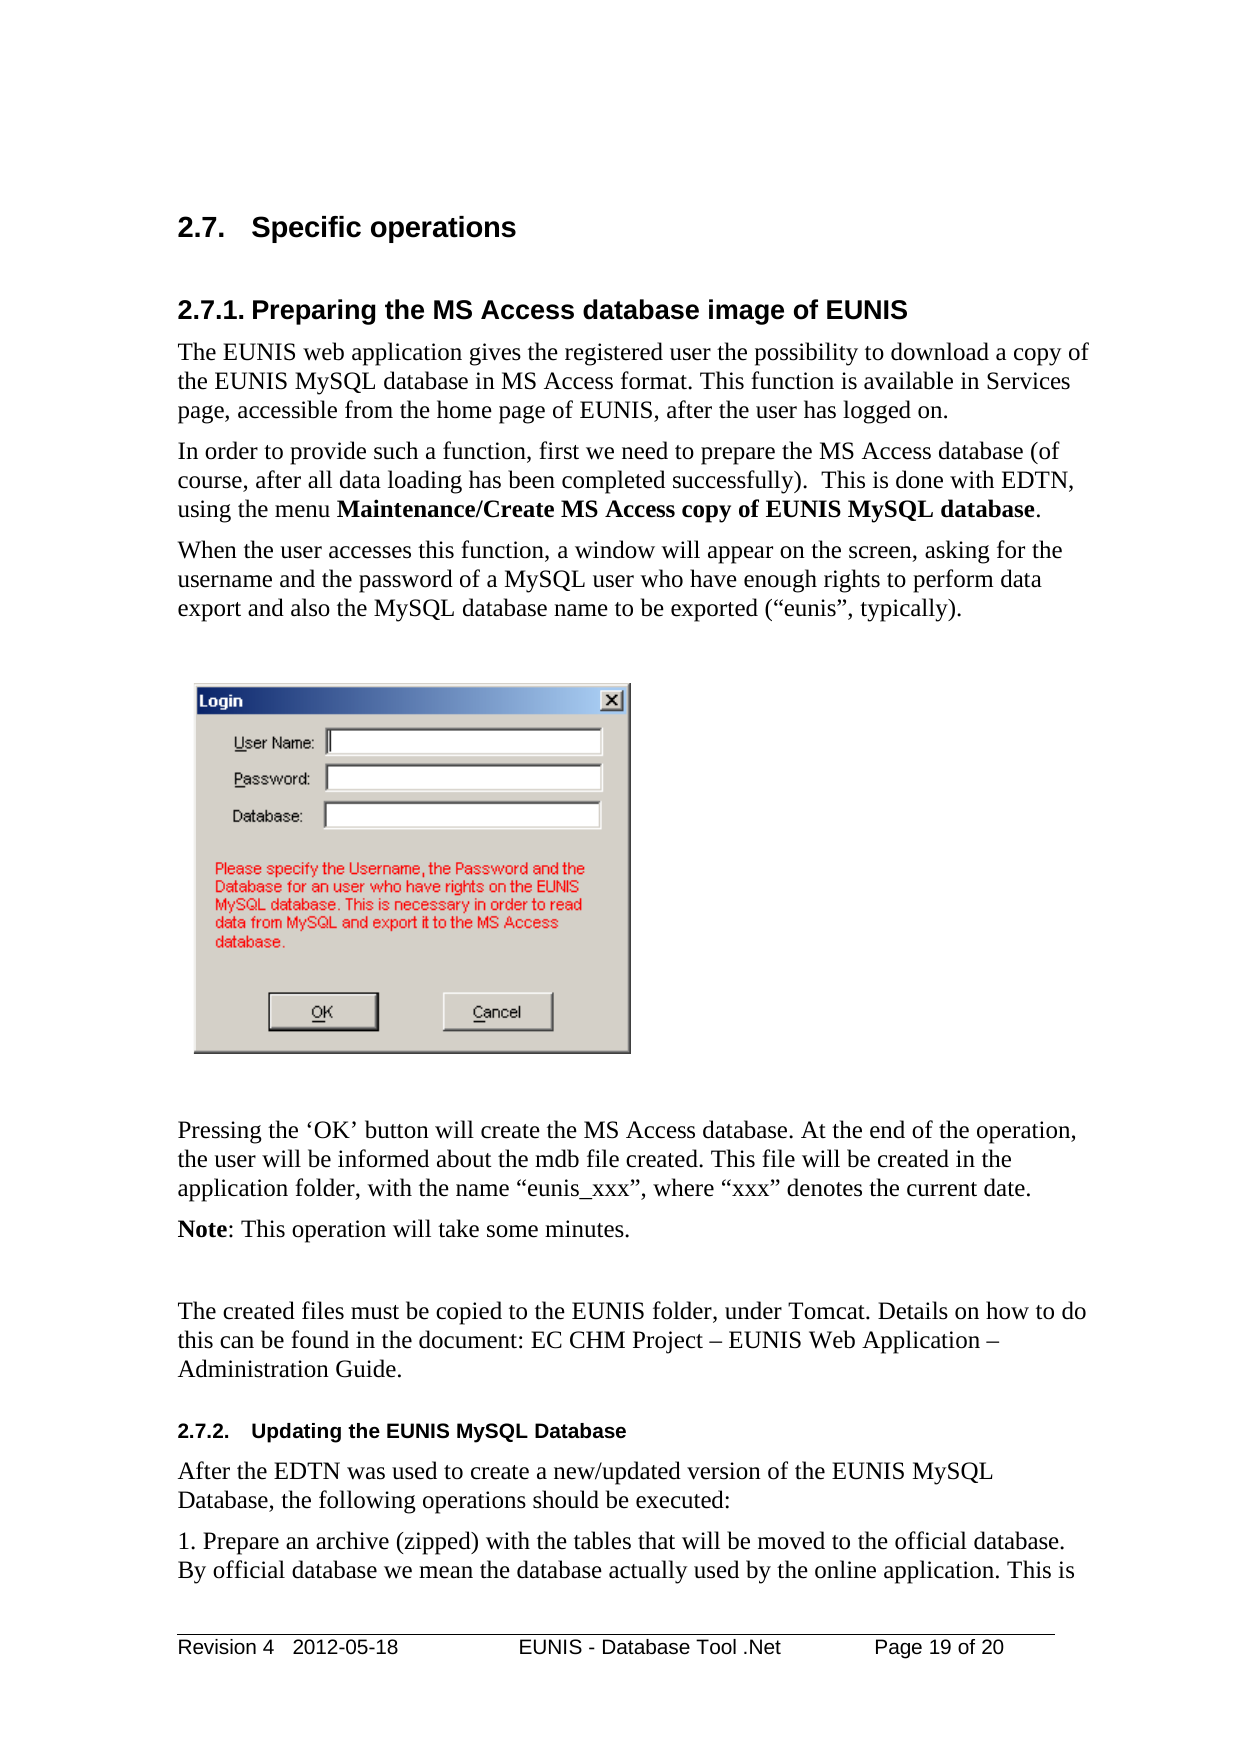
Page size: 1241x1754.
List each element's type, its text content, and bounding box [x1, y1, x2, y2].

subtitle Updating the EUNIS MySQL Database [177, 1419, 1092, 1443]
text The EUNIS web application gives the registered user the possibility to download a copy of the EUNIS MySQL database in MS Access format. This function is available in Services page, accessible from the home page of EUNIS, after the user has logged on. [177, 337, 1092, 424]
text The created files must be copied to the EUNIS folder, under Tomcat. Details on how to do this can be found in the document: EC CHM Project – EUNIS Web Application – Administration Guide. [177, 1296, 1092, 1383]
text After the EDTN was used to create a new/updated version of the EUNIS MySQL Database, the following operations should be executed: [177, 1456, 1092, 1514]
picture [193, 683, 631, 1054]
text Pressing the ‘OK’ button will create the MS Access database. At the end of the operation, the user will be informed about the mdb file created. This file will be created in the application folder, with the name “eunis_xxx”, where “xxx” denotes the current date. [177, 1115, 1092, 1202]
text When the user accesses this function, a window will appear on the screen, asking for the username and the password of a MySQL user who have enough rights to perform data export and also the MySQL database name to be exported (“eunis”, typically). [177, 535, 1092, 622]
subtitle Specific operations [177, 210, 1092, 244]
subtitle Preparing the MS Access database image of EUNIS [177, 293, 1092, 324]
text 1. Prepare an archive (zipped) with the tables that will be moved to the official database. By official database we mean the database actually used by the online application. This is [177, 1526, 1092, 1584]
text Note: This operation will take some minutes. [177, 1214, 1092, 1243]
text In order to provide such a function, first we need to prepare the MS Access database (of course, after all data loading has been completed successfully). This is done with EDTN, using the menu Maintenance/Create MS Access copy of EUNIS MySQL database. [177, 436, 1092, 523]
